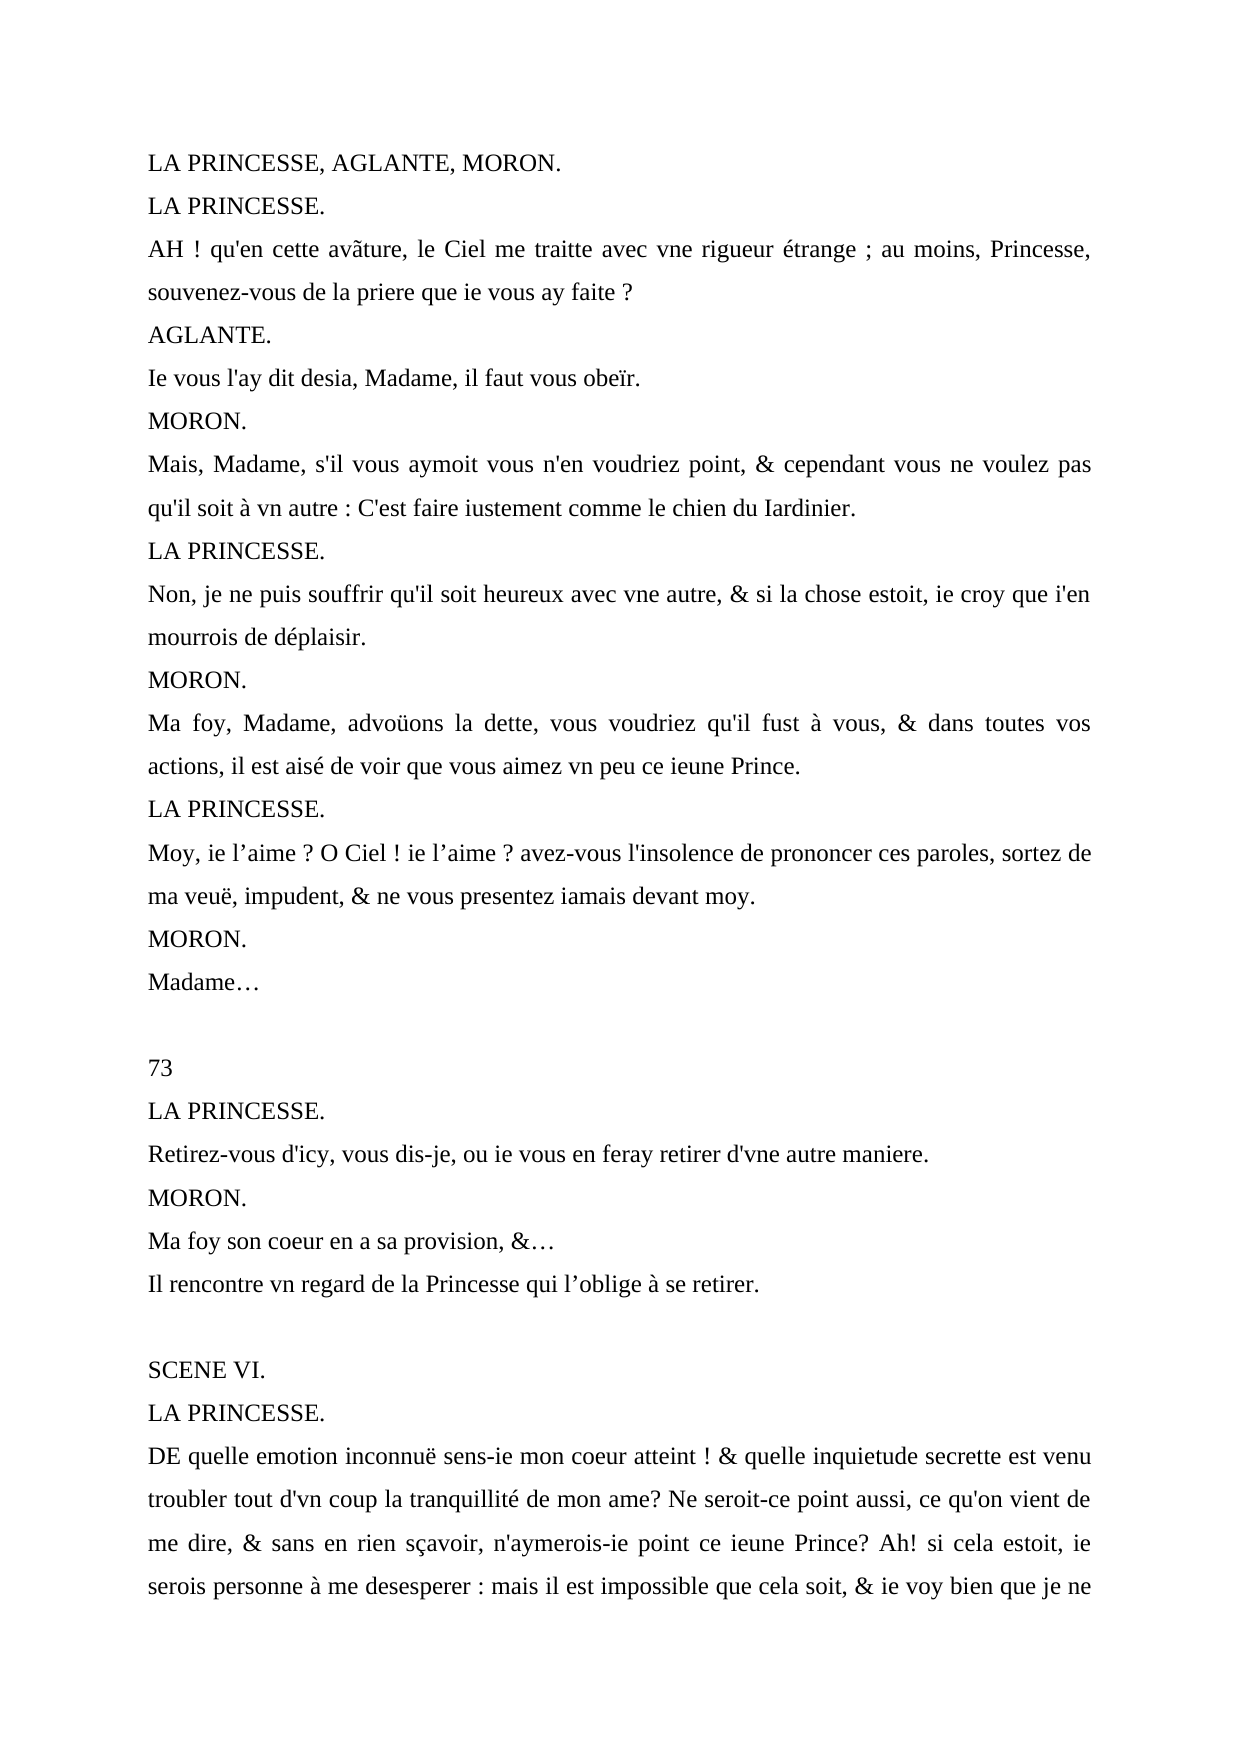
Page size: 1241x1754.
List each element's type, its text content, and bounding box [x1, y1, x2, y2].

text Il rencontre vn regard de la Princesse qui l’oblige à se retirer. [148, 1269, 1093, 1298]
text Madame… [148, 967, 1093, 996]
text Ma foy son coeur en a sa provision, &… [148, 1226, 1093, 1254]
text Non, je ne puis souffrir qu'il soit heureux avec vne autre, & si la chose estoit, ie croy que i'en mourrois de déplaisir. [148, 579, 1093, 651]
text Ie vous l'ay dit desia, Madame, il faut vous obeïr. [148, 363, 1093, 392]
text Mais, Madame, s'il vous aymoit vous n'en voudriez point, & cependant vous ne voulez pas qu'il soit à vn autre : C'est faire iustement comme le chien du Iardinier. [148, 449, 1093, 521]
text SCENE VI. [148, 1355, 1093, 1384]
text AH ! qu'en cette avãture, le Ciel me traitte avec vne rigueur étrange ; au moins, Princesse, souvenez-vous de la priere que ie vous ay faite ? [148, 234, 1093, 306]
text Ma foy, Madame, advoüons la dette, vous voudriez qu'il fust à vous, & dans toutes vos actions, il est aisé de voir que vous aimez vn peu ce ieune Prince. [148, 708, 1093, 780]
text LA PRINCESSE. [148, 1398, 1093, 1427]
text Retirez-vous d'icy, vous dis-je, ou ie vous en feray retirer d'vne autre maniere. [148, 1139, 1093, 1168]
text LA PRINCESSE. [148, 1096, 1093, 1125]
text AGLANTE. [148, 320, 1093, 349]
text Moy, ie l’aime ? O Ciel ! ie l’aime ? avez-vous l'insolence de prononcer ces paroles, sortez de ma veuë, impudent, & ne vous presentez iamais devant moy. [148, 838, 1093, 909]
text MORON. [148, 406, 1093, 435]
text LA PRINCESSE. [148, 794, 1093, 823]
text MORON. [148, 1183, 1093, 1211]
text LA PRINCESSE, AGLANTE, MORON. [148, 148, 1093, 176]
text 73 [148, 1053, 1093, 1082]
text MORON. [148, 924, 1093, 953]
text LA PRINCESSE. [148, 191, 1093, 219]
text DE quelle emotion inconnuë sens-ie mon coeur atteint ! & quelle inquietude secrette est venu troubler tout d'vn coup la tranquillité de mon ame? Ne seroit-ce point aussi, ce qu'on vient de me dire, & sans en rien sçavoir, n'aymerois-ie point ce ieune Prince? Ah! si cela estoit, ie serois personne à me desesperer : mais il est impossible que cela soit, & ie voy bien que je ne [148, 1441, 1093, 1599]
text MORON. [148, 665, 1093, 694]
text LA PRINCESSE. [148, 536, 1093, 564]
